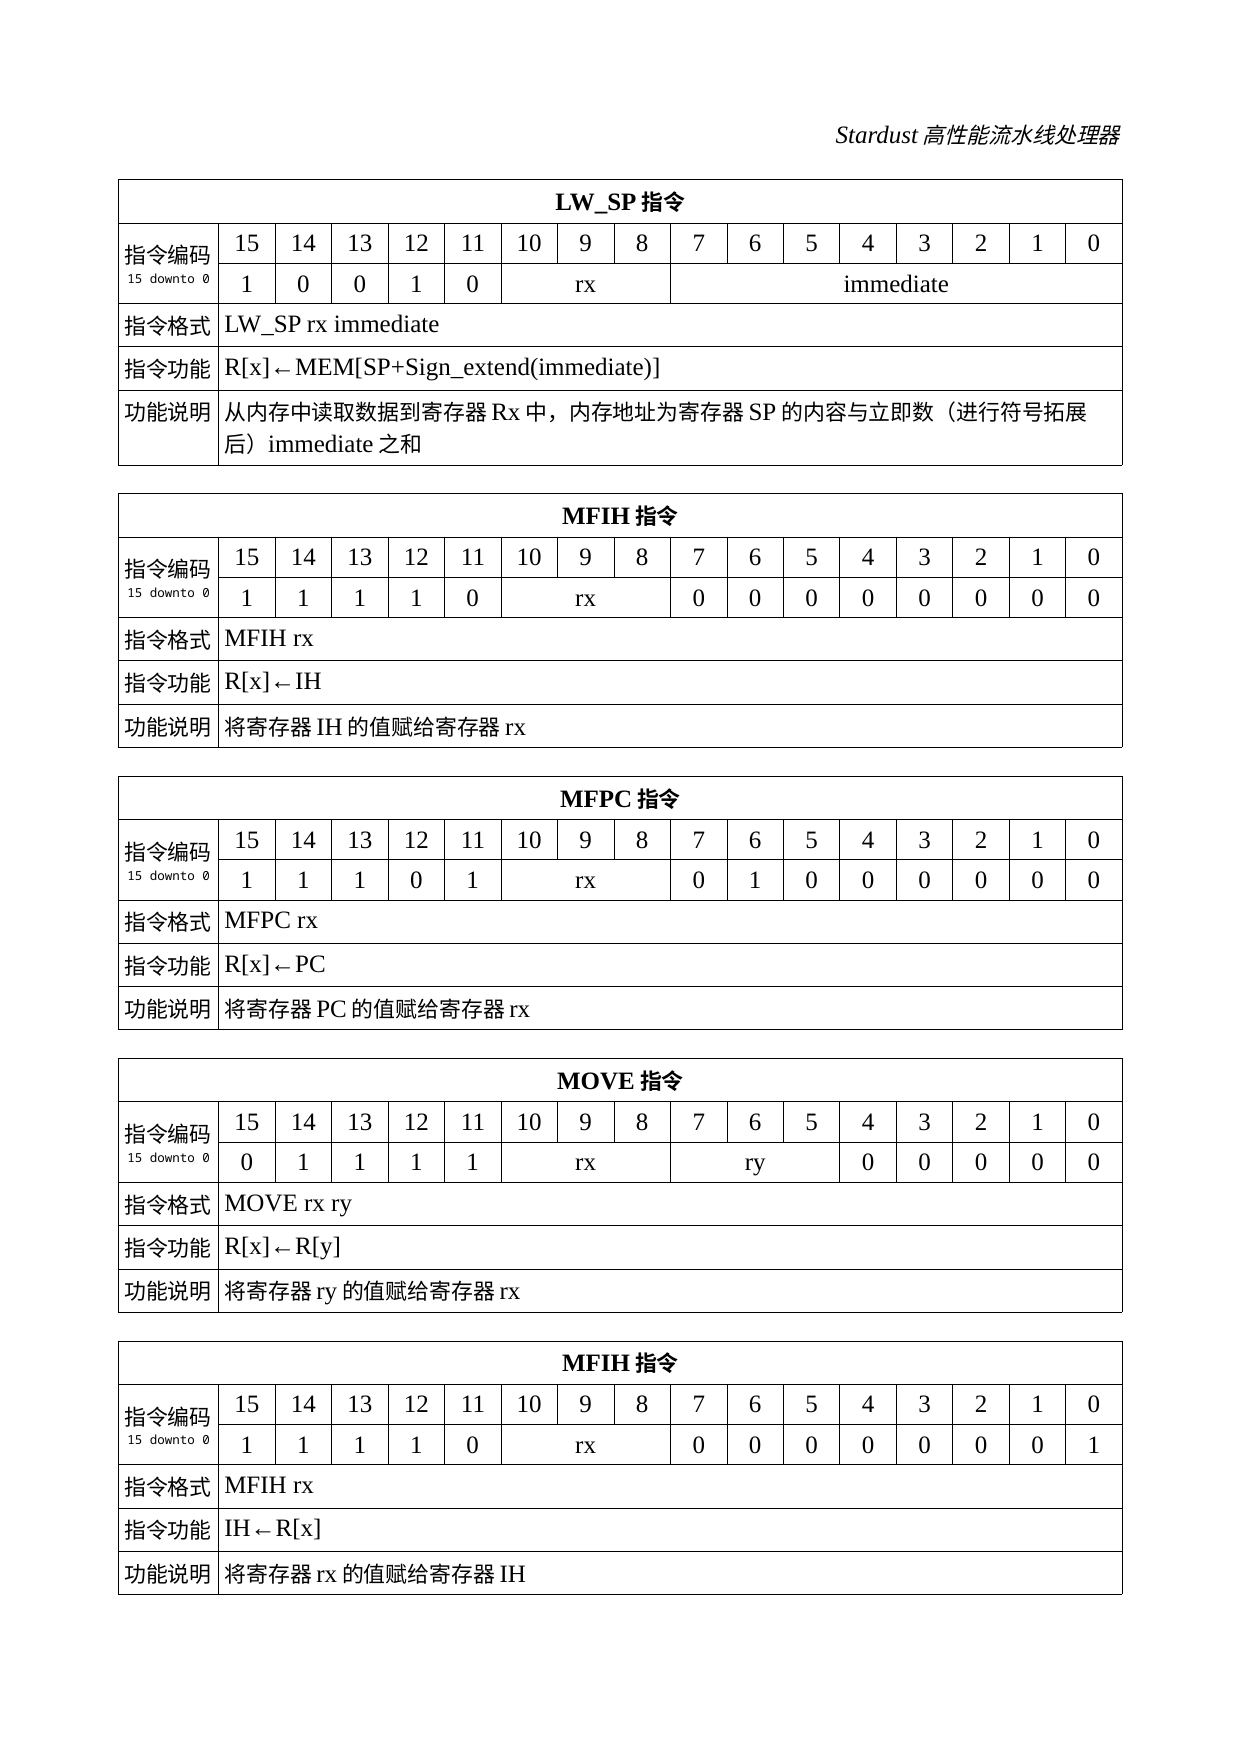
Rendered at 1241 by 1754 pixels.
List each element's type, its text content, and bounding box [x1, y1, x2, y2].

table_cell 功能说明 [119, 705, 218, 747]
table_cell 1 [276, 578, 331, 617]
table_cell 0 [1010, 578, 1065, 617]
table_cell 0 [784, 860, 839, 899]
table_cell 0 [897, 1143, 952, 1182]
table_cell 功能说明 [119, 1552, 218, 1594]
table_cell 指令编码 15 downto 0 [119, 538, 218, 617]
table_cell 指令功能 [119, 347, 218, 389]
table_cell 2 [953, 1385, 1009, 1424]
table_cell 1 [332, 1143, 388, 1182]
table_cell 9 [558, 538, 614, 577]
table_cell 7 [671, 538, 727, 577]
table_cell 1 [332, 1425, 388, 1464]
table_cell 4 [840, 538, 896, 577]
table_cell 指令功能 [119, 1226, 218, 1268]
table_cell 11 [445, 538, 501, 577]
table_cell 14 [276, 1385, 331, 1424]
table_cell 5 [784, 820, 839, 859]
table_cell 1 [389, 1425, 444, 1464]
table_cell 15 [219, 1385, 275, 1424]
table_cell 5 [784, 224, 839, 263]
table_cell 0 [953, 1425, 1009, 1464]
table_cell 7 [671, 820, 727, 859]
table_cell 5 [784, 1385, 839, 1424]
table_cell 7 [671, 224, 727, 263]
table_cell 3 [897, 1102, 952, 1142]
table_cell 1 [445, 860, 501, 899]
table_cell 6 [728, 224, 783, 263]
table_cell 12 [389, 538, 444, 577]
table_cell 将寄存器rx的值赋给寄存器IH [219, 1552, 1122, 1594]
table_cell 0 [671, 860, 727, 899]
table_cell 0 [840, 578, 896, 617]
table_cell 10 [502, 538, 557, 577]
table_cell 0 [784, 1425, 839, 1464]
table_cell 0 [897, 578, 952, 617]
table_cell R[x]←R[y] [219, 1226, 1122, 1268]
table_cell 3 [897, 224, 952, 263]
table_cell 4 [840, 1102, 896, 1142]
table_cell 10 [502, 820, 557, 859]
table_cell 9 [558, 1385, 614, 1424]
table_cell 14 [276, 224, 331, 263]
table_cell 13 [332, 1385, 388, 1424]
table_cell 13 [332, 538, 388, 577]
table_header MFPC指令 [119, 777, 1122, 819]
table_cell 1 [276, 860, 331, 899]
table_cell 1 [1010, 224, 1065, 263]
table_cell MFIH rx [219, 618, 1122, 660]
table_cell 0 [1066, 1102, 1122, 1142]
table_cell 1 [728, 860, 783, 899]
table_cell 指令格式 [119, 304, 218, 346]
table_cell 3 [897, 538, 952, 577]
table_cell 11 [445, 820, 501, 859]
table_cell 指令功能 [119, 1509, 218, 1551]
table_cell 3 [897, 820, 952, 859]
table_cell 0 [840, 1143, 896, 1182]
table_cell 11 [445, 224, 501, 263]
table_cell 3 [897, 1385, 952, 1424]
table_cell 10 [502, 1385, 557, 1424]
table_cell 0 [784, 578, 839, 617]
table_cell 0 [840, 860, 896, 899]
table_cell immediate [671, 264, 1122, 303]
table_cell 1 [332, 860, 388, 899]
table_cell 1 [1010, 820, 1065, 859]
table_cell 14 [276, 1102, 331, 1142]
table_cell 12 [389, 1102, 444, 1142]
table_cell 6 [728, 820, 783, 859]
table_cell 0 [953, 1143, 1009, 1182]
table_cell 指令格式 [119, 618, 218, 660]
table_cell 从内存中读取数据到寄存器Rx中，内存地址为寄存器SP的内容与立即数（进行符号拓展后）immediate之和 [219, 391, 1122, 464]
table_cell 指令格式 [119, 1183, 218, 1225]
table_cell 0 [953, 578, 1009, 617]
table_cell 0 [728, 578, 783, 617]
table_cell 0 [1010, 1143, 1065, 1182]
table_cell 0 [332, 264, 388, 303]
table_cell 指令功能 [119, 944, 218, 986]
table_cell rx [502, 860, 670, 899]
table_cell 6 [728, 538, 783, 577]
table_cell 1 [276, 1143, 331, 1182]
table_cell 将寄存器IH的值赋给寄存器rx [219, 705, 1122, 747]
table_cell 0 [671, 578, 727, 617]
table_cell 1 [1010, 538, 1065, 577]
table_cell 0 [1066, 578, 1122, 617]
table_cell 14 [276, 538, 331, 577]
table_cell 1 [445, 1143, 501, 1182]
table_cell 1 [1010, 1102, 1065, 1142]
table_cell 0 [953, 860, 1009, 899]
table_cell 功能说明 [119, 987, 218, 1029]
table_cell 13 [332, 820, 388, 859]
table_cell 1 [219, 1425, 275, 1464]
table_cell 0 [897, 1425, 952, 1464]
table_cell 15 [219, 224, 275, 263]
table_cell 13 [332, 1102, 388, 1142]
table_cell 2 [953, 224, 1009, 263]
table_cell R[x]←IH [219, 661, 1122, 704]
table_cell 1 [389, 264, 444, 303]
table_cell R[x]←MEM[SP+Sign_extend(immediate)] [219, 347, 1122, 389]
table_cell 12 [389, 224, 444, 263]
table_cell 0 [219, 1143, 275, 1182]
table_cell 10 [502, 224, 557, 263]
table_cell IH←R[x] [219, 1509, 1122, 1551]
table_cell 4 [840, 224, 896, 263]
table_cell 12 [389, 820, 444, 859]
table_cell 1 [219, 578, 275, 617]
table_cell MFIH rx [219, 1465, 1122, 1508]
table_cell 8 [615, 1102, 670, 1142]
table_cell 指令功能 [119, 661, 218, 704]
table_cell 0 [1010, 1425, 1065, 1464]
table_cell 14 [276, 820, 331, 859]
table_header MFIH指令 [119, 1342, 1122, 1384]
table_cell 7 [671, 1102, 727, 1142]
table_cell 4 [840, 1385, 896, 1424]
table_cell 指令编码 15 downto 0 [119, 1102, 218, 1182]
table_cell 0 [1066, 1143, 1122, 1182]
table_cell 0 [389, 860, 444, 899]
table_cell ry [671, 1143, 839, 1182]
table_cell 0 [671, 1425, 727, 1464]
table_cell 0 [445, 1425, 501, 1464]
table_cell 1 [389, 1143, 444, 1182]
table_cell 1 [1010, 1385, 1065, 1424]
table_cell 8 [615, 224, 670, 263]
table_cell 1 [219, 860, 275, 899]
table_cell 12 [389, 1385, 444, 1424]
table_cell 4 [840, 820, 896, 859]
table_cell 7 [671, 1385, 727, 1424]
table_cell 0 [728, 1425, 783, 1464]
table_cell 8 [615, 538, 670, 577]
table_cell 2 [953, 820, 1009, 859]
table_cell 功能说明 [119, 1270, 218, 1312]
table_cell rx [502, 264, 670, 303]
table_cell 1 [332, 578, 388, 617]
table_cell 指令格式 [119, 1465, 218, 1508]
table_header LW_SP指令 [119, 180, 1122, 222]
table_cell rx [502, 1143, 670, 1182]
table_cell 8 [615, 1385, 670, 1424]
table_cell 9 [558, 224, 614, 263]
table_cell 2 [953, 1102, 1009, 1142]
table_cell 0 [1010, 860, 1065, 899]
table_cell 指令编码 15 downto 0 [119, 224, 218, 303]
table_cell 0 [1066, 224, 1122, 263]
table_cell 6 [728, 1102, 783, 1142]
table_cell 15 [219, 538, 275, 577]
table_cell MOVE rx ry [219, 1183, 1122, 1225]
table_cell 9 [558, 1102, 614, 1142]
table_cell 0 [1066, 820, 1122, 859]
table_cell rx [502, 578, 670, 617]
table_cell 6 [728, 1385, 783, 1424]
table_cell 15 [219, 1102, 275, 1142]
table_cell 1 [219, 264, 275, 303]
table_cell 5 [784, 1102, 839, 1142]
table_cell 0 [1066, 538, 1122, 577]
table_cell 将寄存器ry的值赋给寄存器rx [219, 1270, 1122, 1312]
table_cell 13 [332, 224, 388, 263]
table_cell 0 [1066, 1385, 1122, 1424]
table_cell R[x]←PC [219, 944, 1122, 986]
table_cell 2 [953, 538, 1009, 577]
table_cell 功能说明 [119, 391, 218, 464]
table_cell 指令格式 [119, 901, 218, 943]
table_cell 指令编码 15 downto 0 [119, 1385, 218, 1464]
table_cell 0 [445, 578, 501, 617]
table_cell 10 [502, 1102, 557, 1142]
table_header MFIH指令 [119, 494, 1122, 537]
table_cell 9 [558, 820, 614, 859]
table_cell 11 [445, 1385, 501, 1424]
table_cell 指令编码 15 downto 0 [119, 820, 218, 899]
table_cell 0 [897, 860, 952, 899]
table_cell 11 [445, 1102, 501, 1142]
table_cell rx [502, 1425, 670, 1464]
table_cell 将寄存器PC的值赋给寄存器rx [219, 987, 1122, 1029]
table_cell 1 [389, 578, 444, 617]
table_cell 1 [1066, 1425, 1122, 1464]
table_cell 15 [219, 820, 275, 859]
table_cell 0 [1066, 860, 1122, 899]
table_cell 0 [840, 1425, 896, 1464]
table_cell MFPC rx [219, 901, 1122, 943]
table_cell 5 [784, 538, 839, 577]
table_cell 0 [276, 264, 331, 303]
table_cell 8 [615, 820, 670, 859]
table_cell 0 [445, 264, 501, 303]
table_header MOVE指令 [119, 1059, 1122, 1101]
table_cell 1 [276, 1425, 331, 1464]
table_cell LW_SP rx immediate [219, 304, 1122, 346]
